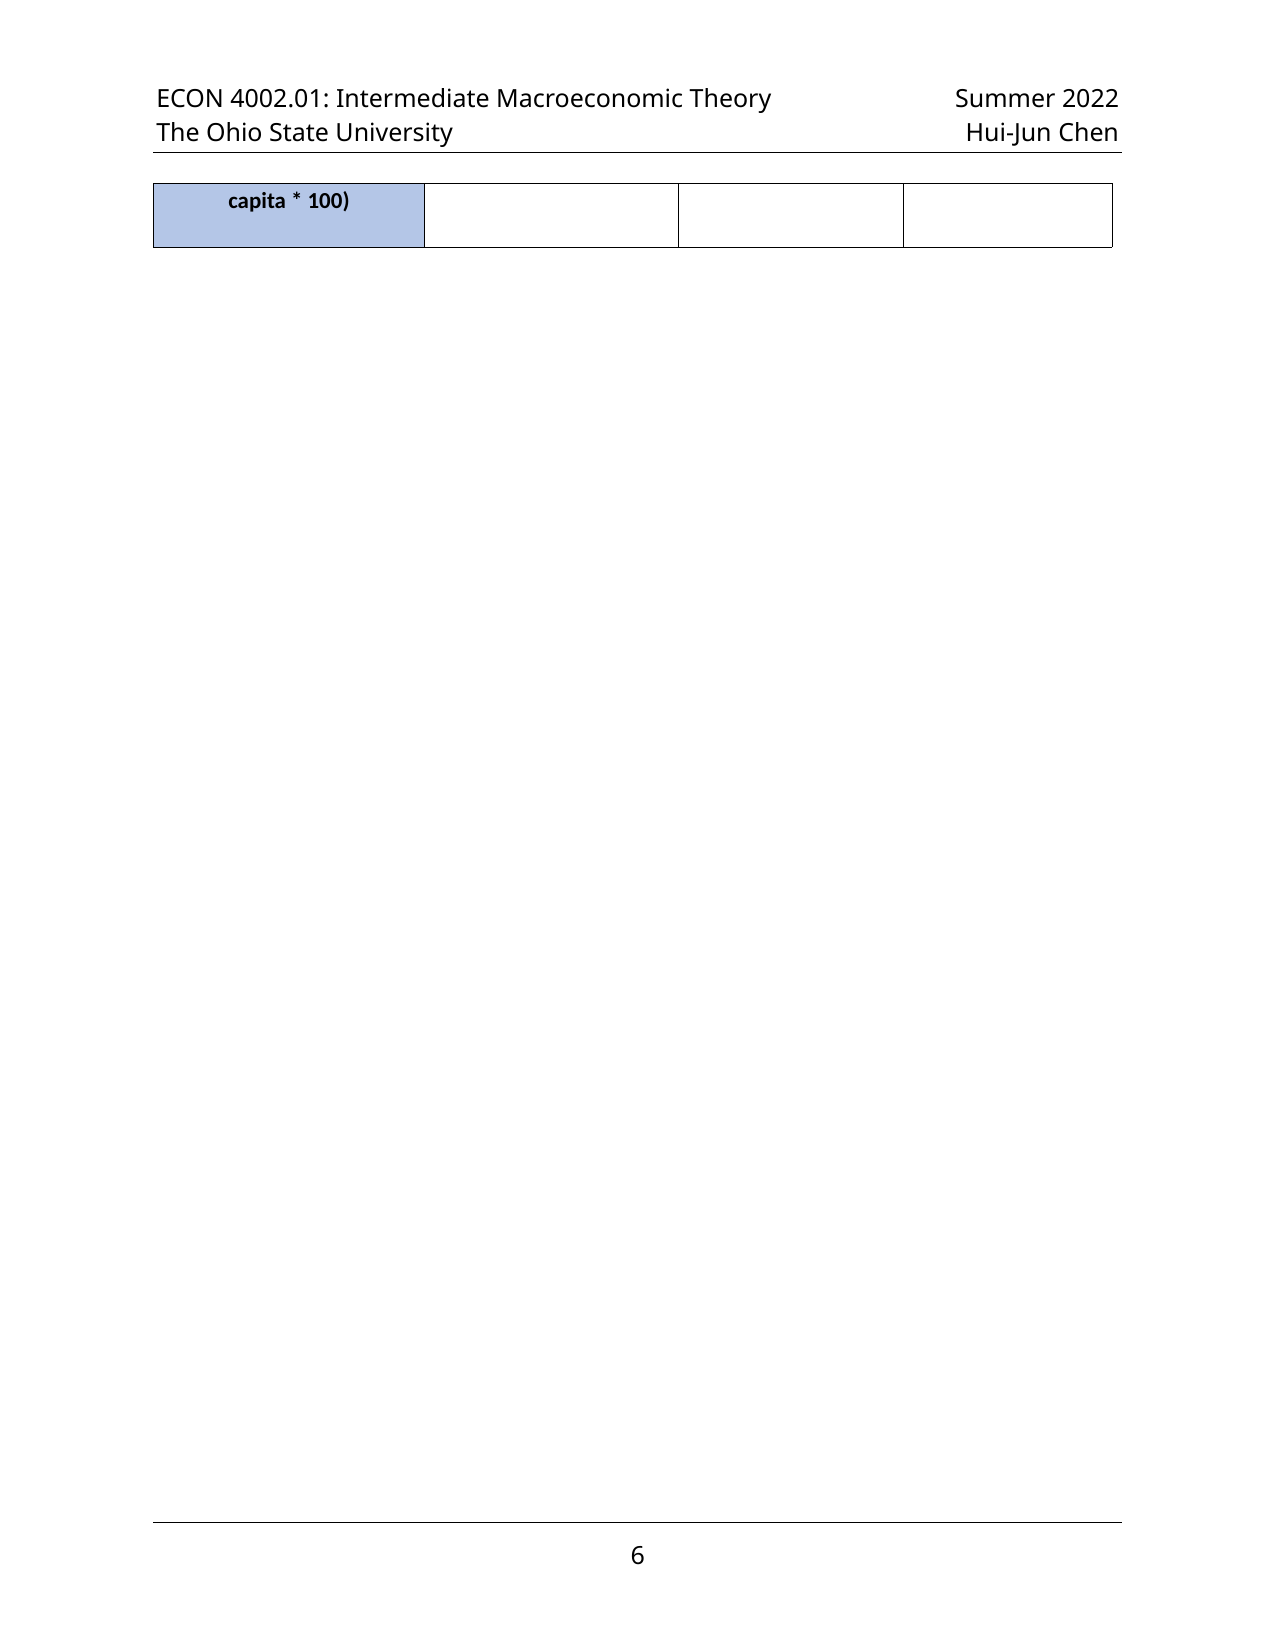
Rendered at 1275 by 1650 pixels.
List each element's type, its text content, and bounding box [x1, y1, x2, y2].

table_cell [904, 184, 1112, 247]
table_cell [679, 184, 903, 247]
table_cell capita * 100) [154, 184, 424, 247]
table_cell [425, 184, 678, 247]
